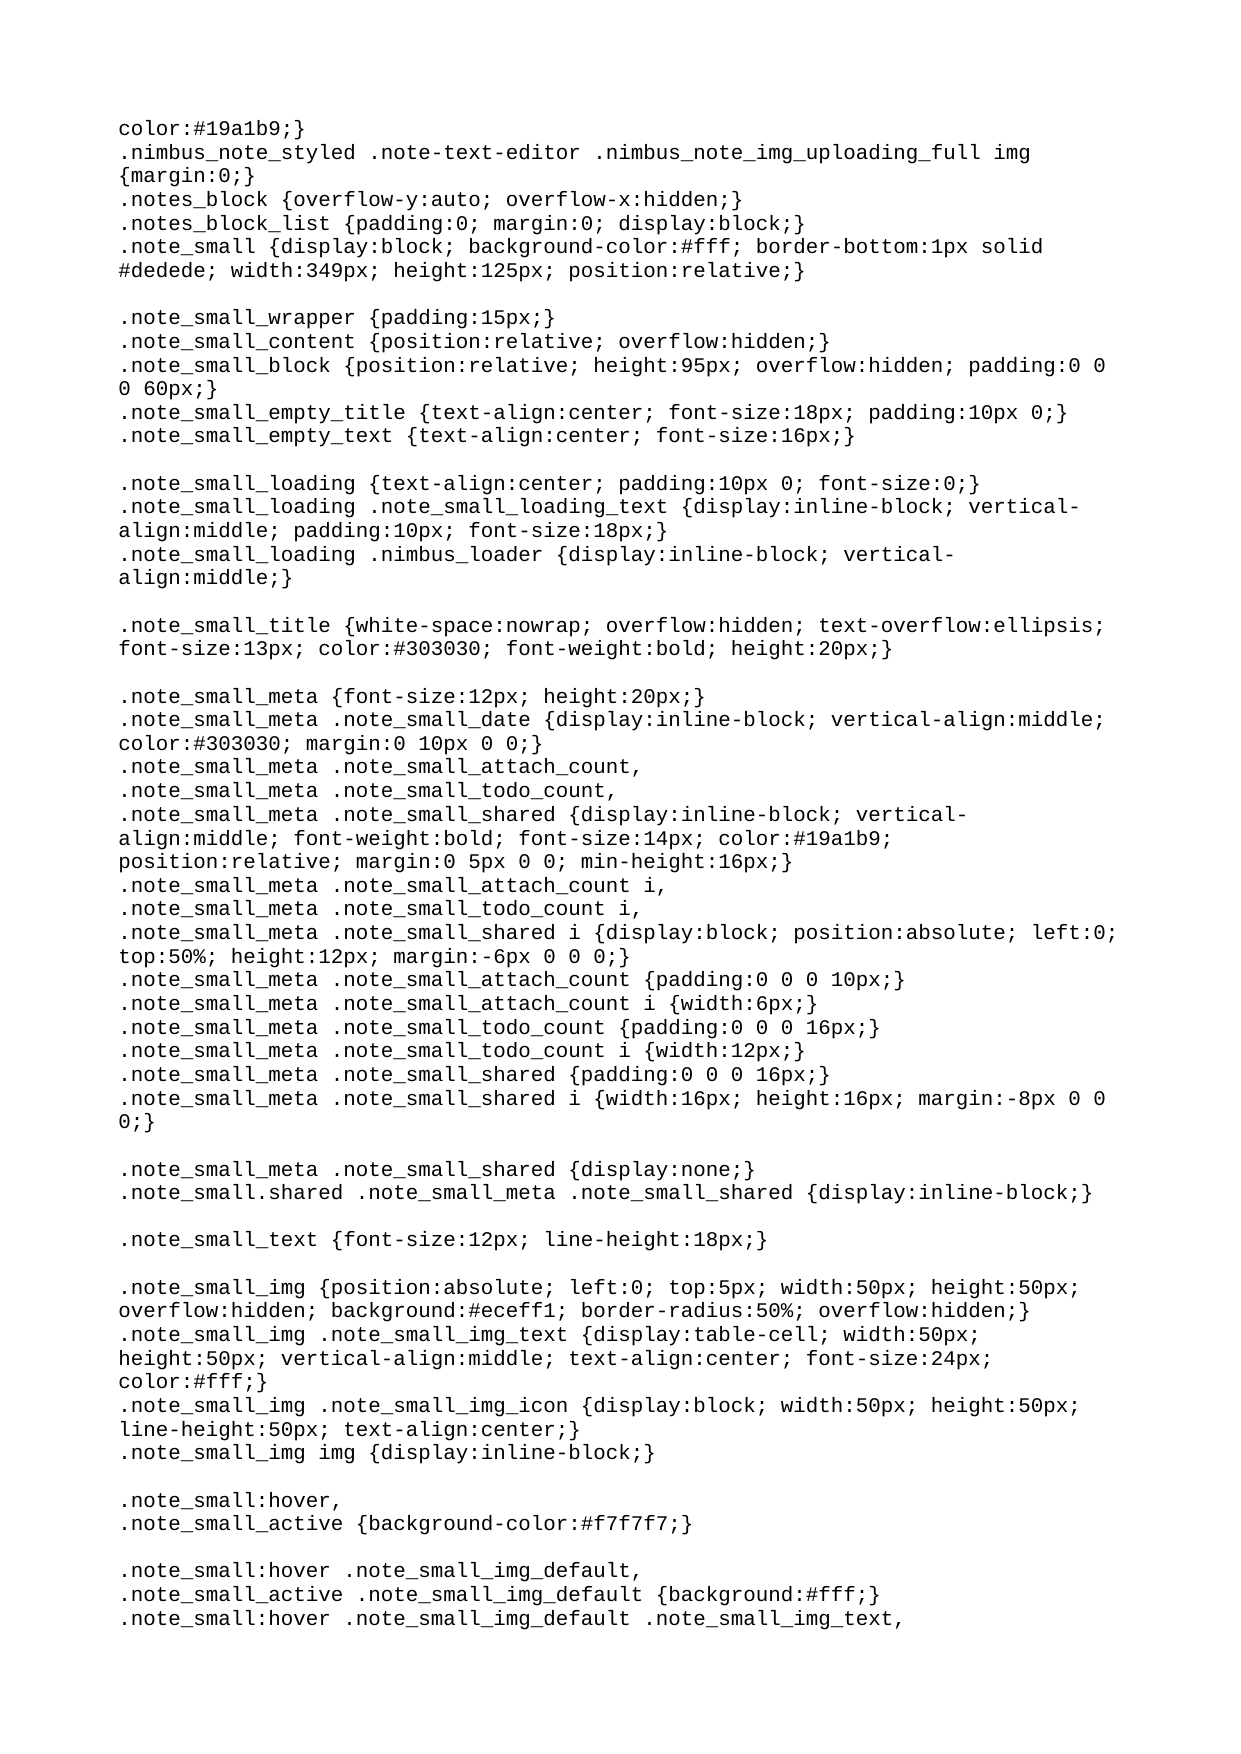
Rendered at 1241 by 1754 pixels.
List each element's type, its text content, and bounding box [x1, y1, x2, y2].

text .note_small_meta .note_small_todo_count, [118, 780, 1122, 804]
text .note_small_meta {font-size:12px; height:20px;} [118, 686, 1122, 709]
text .nimbus_note_styled .note-text-editor .nimbus_note_img_uploading_full img {margin:0;} [118, 142, 1122, 189]
text .note_small_text {font-size:12px; line-height:18px;} [118, 1229, 1122, 1253]
text .note_small {display:block; background-color:#fff; border-bottom:1px solid #dedede; width:349px; height:125px; position:relative;} [118, 236, 1122, 284]
text .note_small_meta .note_small_shared i {display:block; position:absolute; left:0; top:50%; height:12px; margin:-6px 0 0 0;} [118, 922, 1122, 969]
text .note_small:hover .note_small_img_default, [118, 1561, 1122, 1584]
text .note_small_meta .note_small_shared {display:inline-block; vertical-align:middle; font-weight:bold; font-size:14px; color:#19a1b9; position:relative; margin:0 5px 0 0; min-height:16px;} [118, 804, 1122, 875]
text .note_small_meta .note_small_attach_count i, [118, 875, 1122, 898]
text .note_small_empty_text {text-align:center; font-size:16px;} [118, 426, 1122, 449]
text .note_small_title {white-space:nowrap; overflow:hidden; text-overflow:ellipsis; font-size:13px; color:#303030; font-weight:bold; height:20px;} [118, 615, 1122, 662]
text .note_small_meta .note_small_shared i {width:16px; height:16px; margin:-8px 0 0 0;} [118, 1088, 1122, 1135]
text .note_small_wrapper {padding:15px;} [118, 307, 1122, 331]
text .note_small_loading {text-align:center; padding:10px 0; font-size:0;} [118, 473, 1122, 496]
text .note_small_loading .note_small_loading_text {display:inline-block; vertical-align:middle; padding:10px; font-size:18px;} [118, 496, 1122, 544]
text .note_small_block {position:relative; height:95px; overflow:hidden; padding:0 0 0 60px;} [118, 354, 1122, 402]
text .note_small_meta .note_small_attach_count i {width:6px;} [118, 993, 1122, 1017]
text .note_small_loading .nimbus_loader {display:inline-block; vertical-align:middle;} [118, 544, 1122, 591]
text .note_small_meta .note_small_shared {display:none;} [118, 1158, 1122, 1182]
text .note_small_content {position:relative; overflow:hidden;} [118, 331, 1122, 354]
text .note_small_active {background-color:#f7f7f7;} [118, 1513, 1122, 1537]
text .note_small:hover, [118, 1489, 1122, 1513]
text .notes_block_list {padding:0; margin:0; display:block;} [118, 213, 1122, 236]
text .note_small_meta .note_small_attach_count {padding:0 0 0 10px;} [118, 969, 1122, 993]
text .note_small:hover .note_small_img_default .note_small_img_text, [118, 1608, 1122, 1631]
text .notes_block {overflow-y:auto; overflow-x:hidden;} [118, 189, 1122, 213]
text .note_small_active .note_small_img_default {background:#fff;} [118, 1584, 1122, 1608]
text .note_small_meta .note_small_todo_count i, [118, 898, 1122, 922]
text .note_small_meta .note_small_attach_count, [118, 757, 1122, 780]
text .note_small.shared .note_small_meta .note_small_shared {display:inline-block;} [118, 1182, 1122, 1206]
text color:#19a1b9;} [118, 118, 1122, 142]
text .note_small_meta .note_small_shared {padding:0 0 0 16px;} [118, 1064, 1122, 1088]
text .note_small_img .note_small_img_text {display:table-cell; width:50px; height:50px; vertical-align:middle; text-align:center; font-size:24px; color:#fff;} [118, 1324, 1122, 1395]
text .note_small_meta .note_small_date {display:inline-block; vertical-align:middle; color:#303030; margin:0 10px 0 0;} [118, 709, 1122, 757]
text .note_small_empty_title {text-align:center; font-size:18px; padding:10px 0;} [118, 402, 1122, 426]
text .note_small_img .note_small_img_icon {display:block; width:50px; height:50px; line-height:50px; text-align:center;} [118, 1395, 1122, 1442]
text .note_small_img {position:absolute; left:0; top:5px; width:50px; height:50px; overflow:hidden; background:#eceff1; border-radius:50%; overflow:hidden;} [118, 1277, 1122, 1324]
text .note_small_meta .note_small_todo_count i {width:12px;} [118, 1040, 1122, 1064]
text .note_small_meta .note_small_todo_count {padding:0 0 0 16px;} [118, 1017, 1122, 1040]
text .note_small_img img {display:inline-block;} [118, 1442, 1122, 1466]
